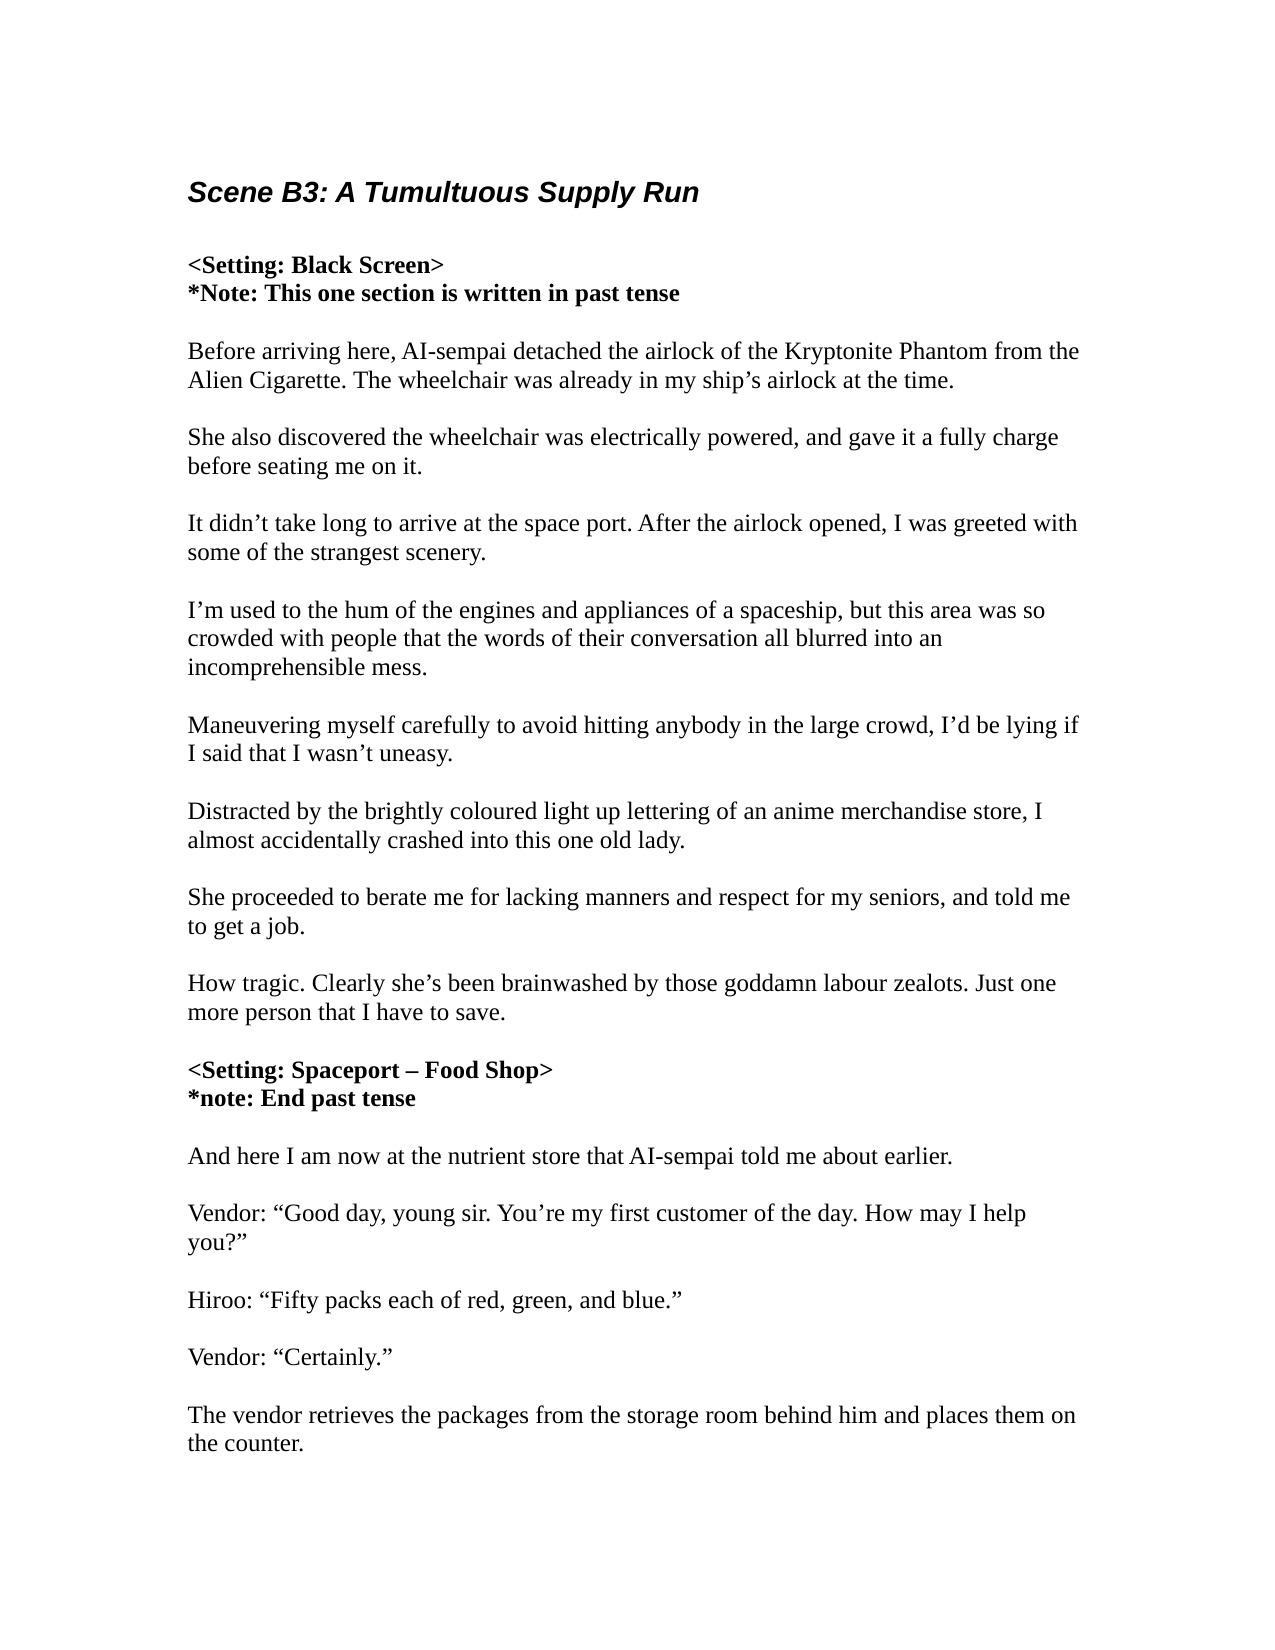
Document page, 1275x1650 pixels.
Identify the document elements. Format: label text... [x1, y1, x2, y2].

text It didn’t take long to arrive at the space port. After the airlock opened, I was greeted with some of the strangest scenery. [187, 508, 1087, 566]
subtitle Scene B3: A Tumultuous Supply Run [187, 175, 1087, 208]
text She proceeded to berate me for lacking manners and respect for my seniors, and told me to get a job. [187, 882, 1087, 940]
text How tragic. Clearly she’s been brainwashed by those goddamn labour zealots. Just one more person that I have to save. [187, 968, 1087, 1026]
text <Setting: Black Screen> [187, 250, 1087, 278]
text Hiroo: “Fifty packs each of red, green, and blue.” [187, 1285, 1087, 1313]
text She also discovered the wheelchair was electrically powered, and gave it a fully charge before seating me on it. [187, 422, 1087, 480]
text Vendor: “Certainly.” [187, 1342, 1087, 1371]
text Distracted by the brightly coloured light up lettering of an anime merchandise store, I almost accidentally crashed into this one old lady. [187, 796, 1087, 853]
text *Note: This one section is written in past tense [187, 278, 1087, 307]
text Maneuvering myself carefully to avoid hitting anybody in the large crowd, I’d be lying if I said that I wasn’t uneasy. [187, 710, 1087, 767]
text I’m used to the hum of the engines and appliances of a spaceship, but this area was so crowded with people that the words of their conversation all blurred into an incomprehensible mess. [187, 595, 1087, 681]
text Vendor: “Good day, young sir. You’re my first customer of the day. How may I help you?” [187, 1198, 1087, 1256]
text <Setting: Spaceport – Food Shop> [187, 1055, 1087, 1083]
text *note: End past tense [187, 1083, 1087, 1112]
text And here I am now at the nutrient store that AI-sempai told me about earlier. [187, 1141, 1087, 1170]
text Before arriving here, AI-sempai detached the airlock of the Kryptonite Phantom from the Alien Cigarette. The wheelchair was already in my ship’s airlock at the time. [187, 336, 1087, 393]
text The vendor retrieves the packages from the storage room behind him and places them on the counter. [187, 1400, 1087, 1457]
